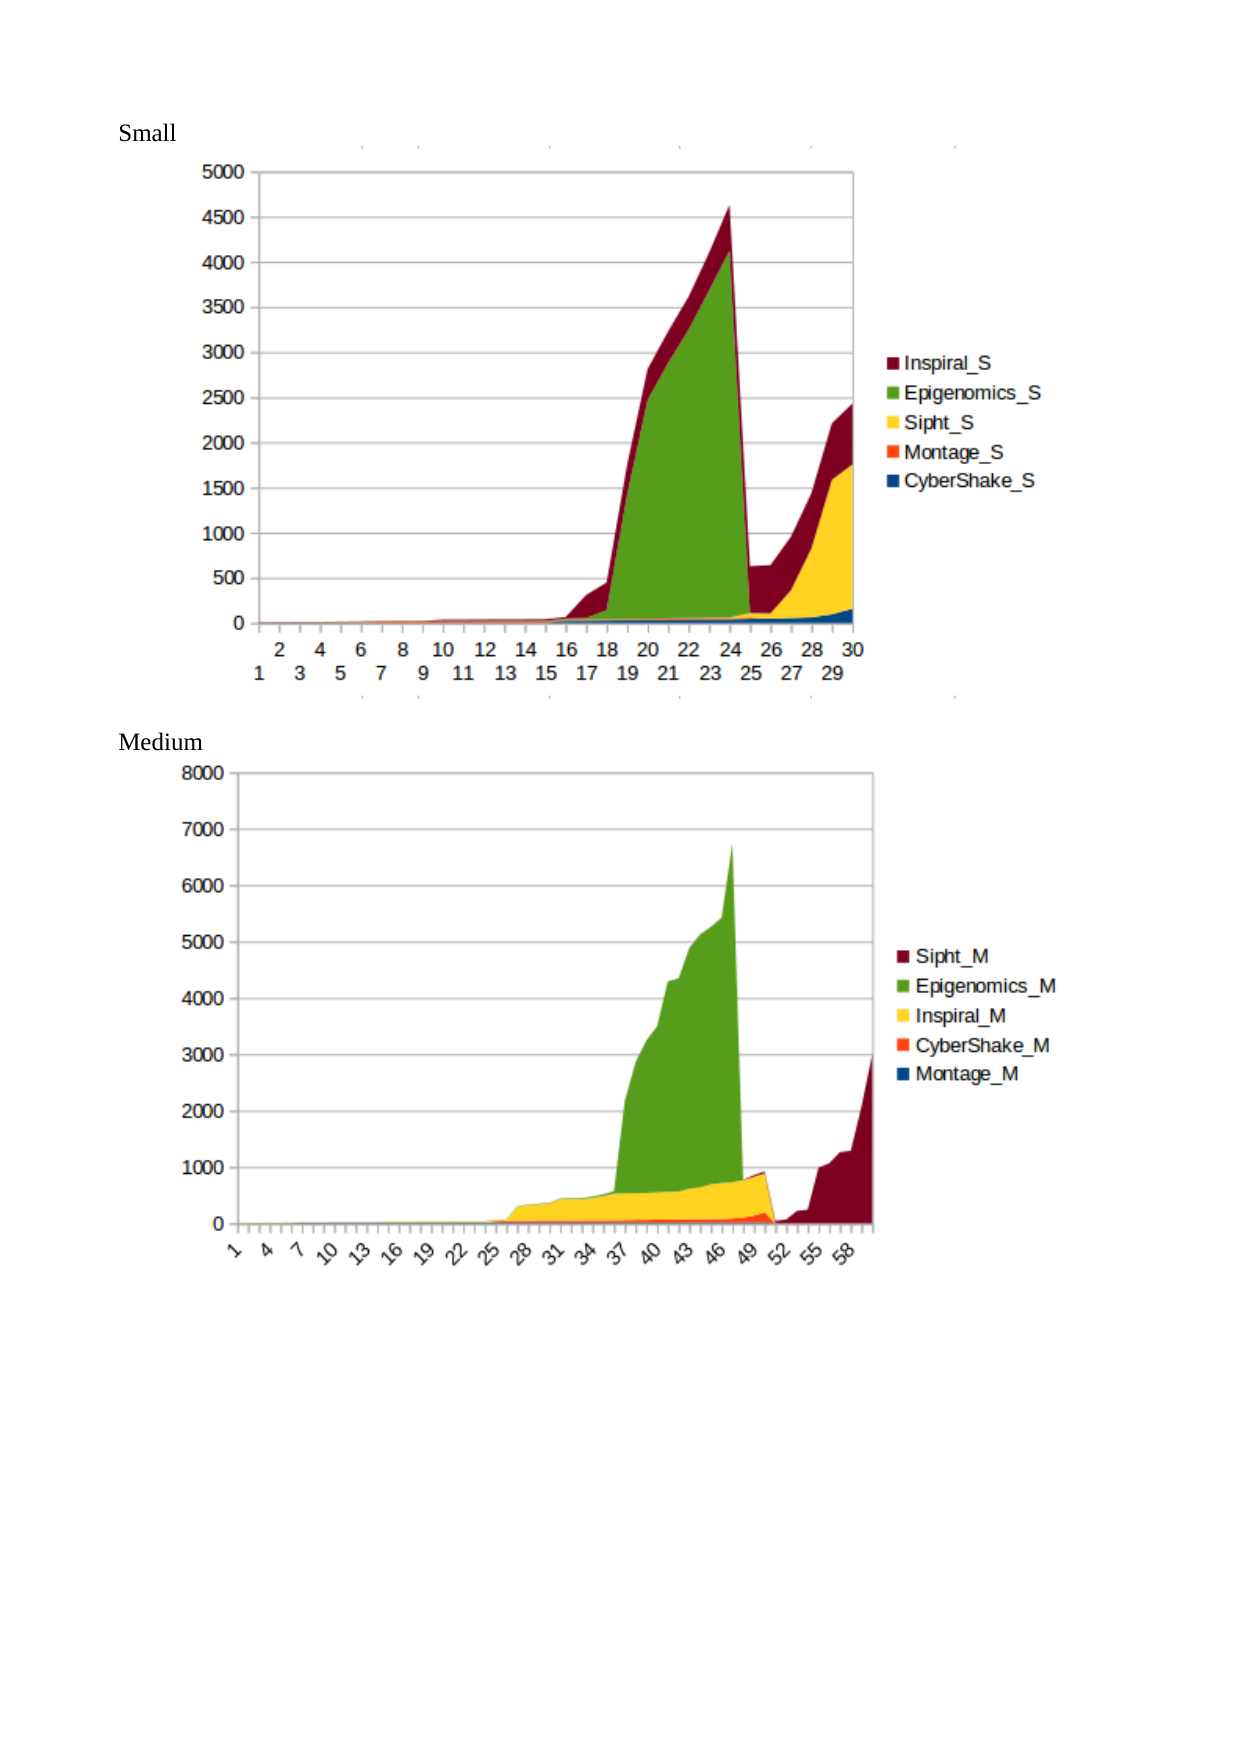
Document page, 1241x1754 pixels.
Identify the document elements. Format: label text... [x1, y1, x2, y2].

text Small [118, 118, 1122, 147]
picture [177, 756, 1063, 1281]
text Medium [118, 727, 1122, 756]
picture [188, 146, 1053, 699]
